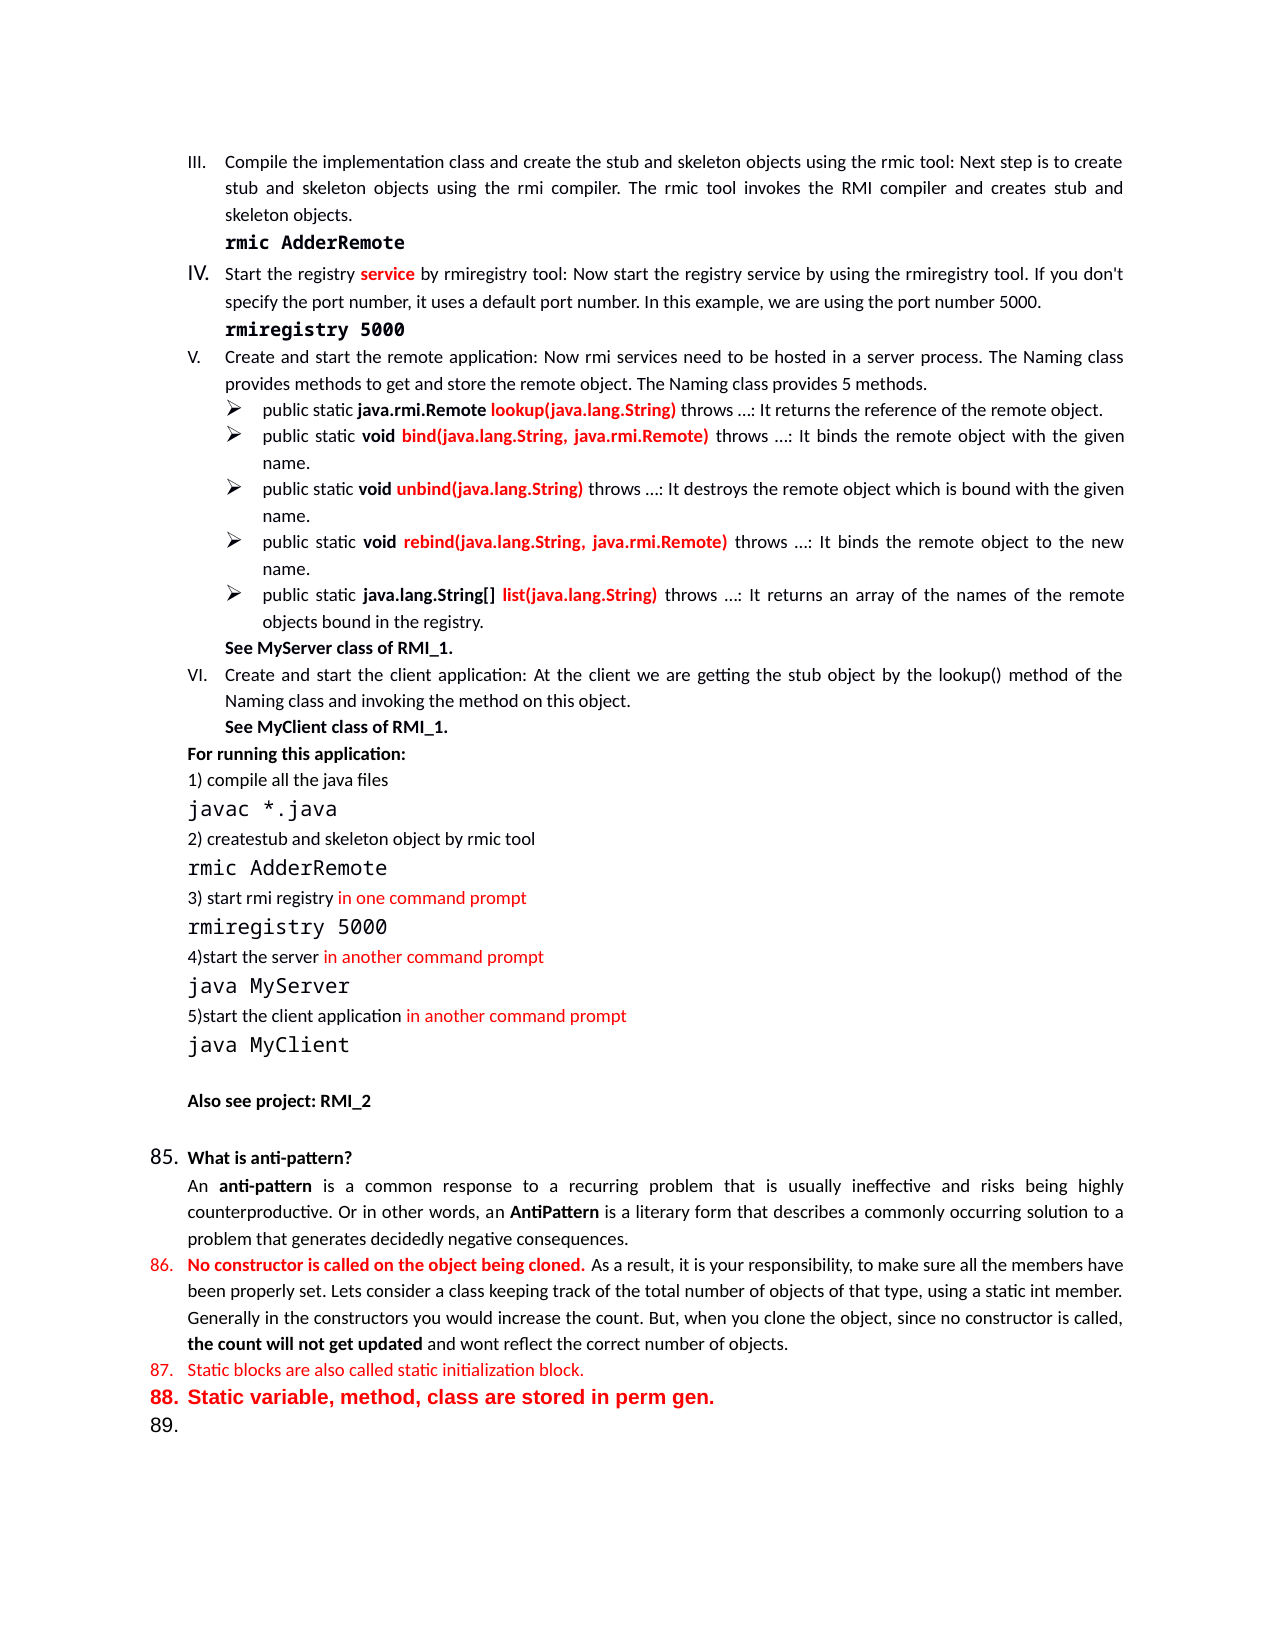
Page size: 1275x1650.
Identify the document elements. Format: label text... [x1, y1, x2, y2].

list No constructor is called on the object being cloned. As a result, it is your responsibility, to make sure all the members have been properly set. Lets consider a class keeping track of the total number of objects of that type, using a static int member. Generally in the constructors you would increase the count. But, when you clone the object, since no constructor is called, the count will not get updated and wont reflect the correct number of objects. [150, 1253, 1125, 1355]
list public static java.lang.String[] list(java.lang.String) throws …: It returns an array of the names of the remote objects bound in the registry. [225, 583, 1125, 633]
list public static void unbind(java.lang.String) throws …: It destroys the remote object which is bound with the given name. [225, 478, 1125, 527]
list See MyClient class of RMI_1. [187, 715, 1125, 738]
list 4)start the server in another command prompt [150, 945, 1125, 968]
list 3) start rmi registry in one command prompt [150, 886, 1125, 909]
list public static void rebind(java.lang.String, java.rmi.Remote) throws …: It binds the remote object to the new name. [225, 531, 1125, 580]
list rmiregistry 5000 [150, 912, 1125, 941]
list rmic AdderRemote [150, 853, 1125, 882]
list Static variable, method, class are stored in perm gen. [150, 1385, 1125, 1409]
list 5)start the client application in another command prompt [150, 1004, 1125, 1027]
list 2) createstub and skeleton object by rmic tool [150, 827, 1125, 850]
list java MyClient [150, 1030, 1125, 1059]
list java MyServer [150, 971, 1125, 1000]
list rmic AdderRemote [187, 229, 1125, 254]
list Compile the implementation class and create the stub and skeleton objects using the rmic tool: Next step is to create stub and skeleton objects using the rmi compiler. The rmic tool invokes the RMI compiler and creates stub and skeleton objects. [187, 150, 1125, 226]
list An anti-pattern is a common response to a recurring problem that is usually ineffective and risks being highly counterproductive. Or in other words, an AntiPattern is a literary form that describes a commonly occurring solution to a problem that generates decidedly negative consequences. [150, 1174, 1125, 1250]
list rmiregistry 5000 [187, 316, 1125, 342]
list public static java.rmi.Remote lookup(java.lang.String) throws …: It returns the reference of the remote object. [225, 398, 1125, 421]
list Create and start the client application: At the client we are getting the stub object by the lookup() method of the Naming class and invoking the method on this object. [187, 663, 1125, 712]
list 1) compile all the java files [150, 768, 1125, 791]
list Static blocks are also called static initialization block. [150, 1359, 1125, 1382]
list For running this application: [150, 742, 1125, 765]
list public static void bind(java.lang.String, java.rmi.Remote) throws …: It binds the remote object with the given name. [225, 425, 1125, 474]
list javac *.java [150, 794, 1125, 823]
list Start the registry service by rmiregistry tool: Now start the registry service by using the rmiregistry tool. If you don't specify the port number, it uses a default port number. In this example, we are using the port number 5000. [187, 258, 1125, 313]
list What is anti-pattern? [150, 1142, 1125, 1170]
list See MyServer class of RMI_1. [187, 636, 1125, 659]
list Also see project: RMI_2 [150, 1089, 1125, 1112]
list Create and start the remote application: Now rmi services need to be hosted in a server process. The Naming class provides methods to get and store the remote object. The Naming class provides 5 methods. [187, 345, 1125, 395]
